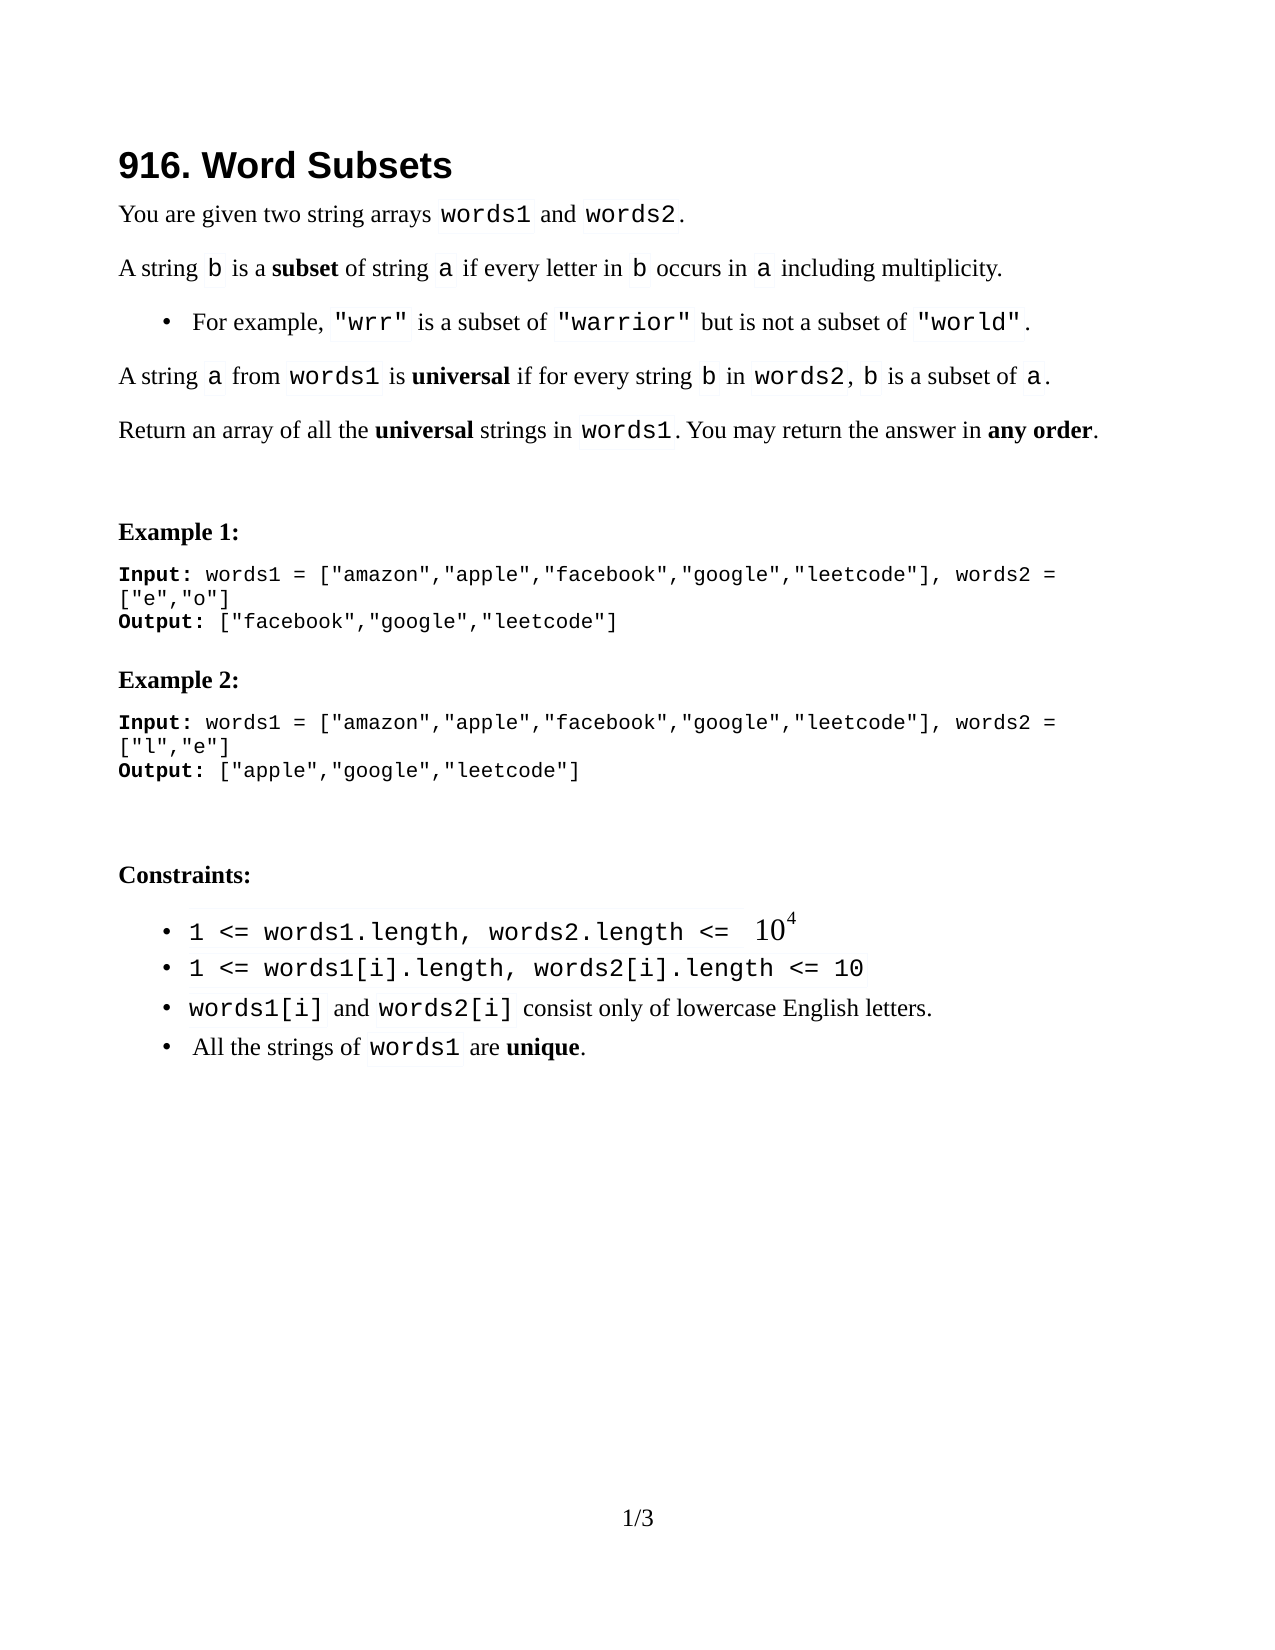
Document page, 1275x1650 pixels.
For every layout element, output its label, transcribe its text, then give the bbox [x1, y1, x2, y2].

text a [1024, 362, 1044, 395]
text Input: words1 = ["amazon","apple","facebook","google","leetcode"], words2 = ["l","e"] [118, 712, 1157, 759]
list words1[i] and words2[i] consist only of lowercase English letters. [377, 994, 516, 1027]
list For example, "wrr" is a subset of "warrior" but is not a subset of "world". [914, 308, 1024, 341]
text in [720, 361, 751, 395]
text . [679, 199, 1157, 233]
text b [861, 362, 881, 395]
text A string [118, 253, 204, 287]
text b [205, 254, 225, 287]
text Output: ["apple","google","leetcode"] [118, 759, 1157, 783]
text is a subset of string [226, 253, 435, 287]
text A string [118, 361, 204, 395]
text is universal if for every string [383, 361, 699, 395]
text b [700, 362, 719, 395]
list For example, "wrr" is a subset of "warrior" but is not a subset of "world". [695, 307, 913, 341]
list For example, "wrr" is a subset of "warrior" but is not a subset of "world". [162, 307, 330, 341]
text and [535, 199, 583, 233]
list All the strings of [162, 1032, 367, 1066]
text Example 2: [118, 665, 1157, 693]
list [868, 953, 1157, 987]
subtitle 916. Word Subsets [118, 143, 1157, 186]
text occurs in [651, 253, 754, 287]
text , [848, 361, 860, 395]
list For example, "wrr" is a subset of "warrior" but is not a subset of "world". [331, 308, 411, 341]
text words1 [439, 200, 534, 233]
list 1 <= words1[i].length, words2[i].length <= 10 [162, 953, 867, 987]
text words1 [287, 362, 382, 395]
text a [436, 254, 456, 287]
text b [630, 254, 650, 287]
text words2 [752, 362, 847, 395]
text Output: ["facebook","google","leetcode"] [118, 612, 1157, 635]
text Input: words1 = ["amazon","apple","facebook","google","leetcode"], words2 = ["e","o"] [118, 564, 1157, 612]
text words2 [584, 200, 678, 233]
list For example, "wrr" is a subset of "warrior" but is not a subset of "world". [1025, 307, 1157, 341]
list words1[i] and words2[i] consist only of lowercase English letters. [517, 992, 1157, 1027]
list 1 <= words1.length, words2.length <= [162, 908, 1157, 947]
list For example, "wrr" is a subset of "warrior" but is not a subset of "world". [555, 308, 694, 341]
text is a subset of [882, 361, 1023, 395]
list words1[i] and words2[i] consist only of lowercase English letters. [162, 992, 327, 1027]
text a [205, 362, 225, 395]
text Example 1: [118, 517, 1157, 545]
text a [755, 254, 774, 287]
text Constraints: [118, 860, 1157, 889]
text . You may return the answer in any order. [675, 415, 1157, 449]
text from [226, 361, 286, 395]
text including multiplicity. [775, 253, 1157, 287]
list words1[i] and words2[i] consist only of lowercase English letters. [328, 992, 516, 1027]
list For example, "wrr" is a subset of "warrior" but is not a subset of "world". [412, 307, 554, 341]
text words1 [580, 416, 674, 449]
text . [1045, 361, 1157, 395]
list are unique. [464, 1032, 1157, 1066]
text Return an array of all the universal strings in [118, 415, 579, 449]
text if every letter in [457, 253, 629, 287]
list words1 [368, 1033, 463, 1066]
text You are given two string arrays [118, 199, 438, 233]
